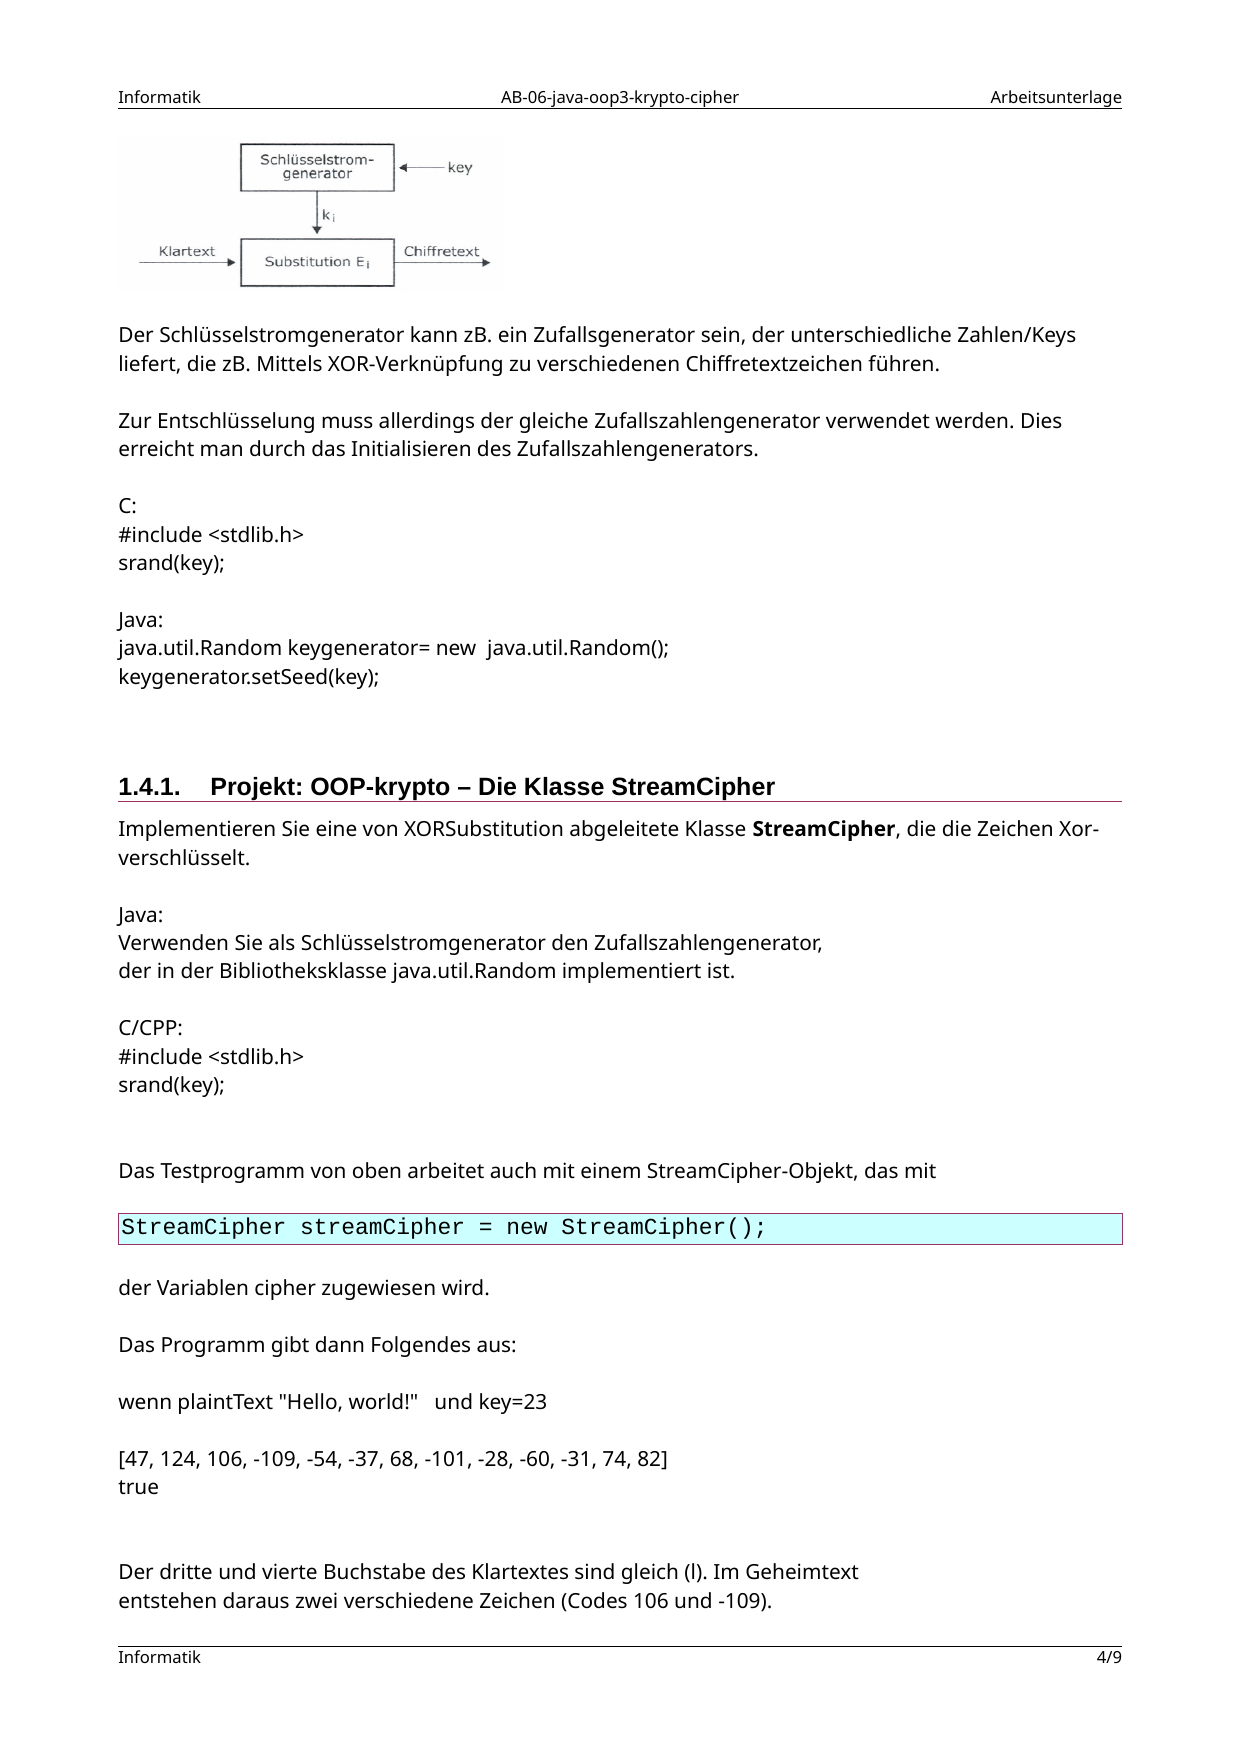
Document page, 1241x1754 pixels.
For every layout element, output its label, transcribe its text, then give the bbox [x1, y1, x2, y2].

text true [118, 1472, 1122, 1501]
text java.util.Random keygenerator= new java.util.Random(); [118, 633, 1122, 662]
text Das Testprogramm von oben arbeitet auch mit einem StreamCipher-Objekt, das mit [118, 1156, 1122, 1184]
text C: [118, 491, 1122, 520]
text Der dritte und vierte Buchstabe des Klartextes sind gleich (l). Im Geheimtext [118, 1557, 1122, 1586]
text #include <stdlib.h> [118, 1042, 1122, 1070]
text srand(key); [118, 548, 1122, 577]
text Das Programm gibt dann Folgendes aus: [118, 1330, 1122, 1358]
text StreamCipher streamCipher = new StreamCipher(); [119, 1214, 1122, 1244]
text entstehen daraus zwei verschiedene Zeichen (Codes 106 und -109). [118, 1586, 1122, 1614]
text #include <stdlib.h> [118, 520, 1122, 548]
text keygenerator.setSeed(key); [118, 662, 1122, 690]
text Zur Entschlüsselung muss allerdings der gleiche Zufallszahlengenerator verwendet werden. Dies erreicht man durch das Initialisieren des Zufallszahlengenerators. [118, 406, 1122, 463]
text Java: [118, 605, 1122, 633]
text Verwenden Sie als Schlüsselstromgenerator den Zufallszahlengenerator, [118, 928, 1122, 957]
text wenn plaintText "Hello, world!" und key=23 [118, 1387, 1122, 1415]
text Der Schlüsselstromgenerator kann zB. ein Zufallsgenerator sein, der unterschiedliche Zahlen/Keys liefert, die zB. Mittels XOR-Verknüpfung zu verschiedenen Chiffretextzeichen führen. [118, 321, 1122, 377]
text [47, 124, 106, -109, -54, -37, 68, -101, -28, -60, -31, 74, 82] [118, 1444, 1122, 1472]
text der Variablen cipher zugewiesen wird. [118, 1273, 1122, 1301]
text C/CPP: [118, 1013, 1122, 1042]
text srand(key); [118, 1070, 1122, 1099]
text Java: [118, 900, 1122, 928]
picture [118, 137, 505, 293]
text Implementieren Sie eine von XORSubstitution abgeleitete Klasse StreamCipher, die die Zeichen Xor-verschlüsselt. [118, 814, 1122, 871]
text der in der Bibliotheksklasse java.util.Random implementiert ist. [118, 957, 1122, 985]
subtitle Projekt: OOP-krypto – Die Klasse StreamCipher [118, 772, 1122, 801]
